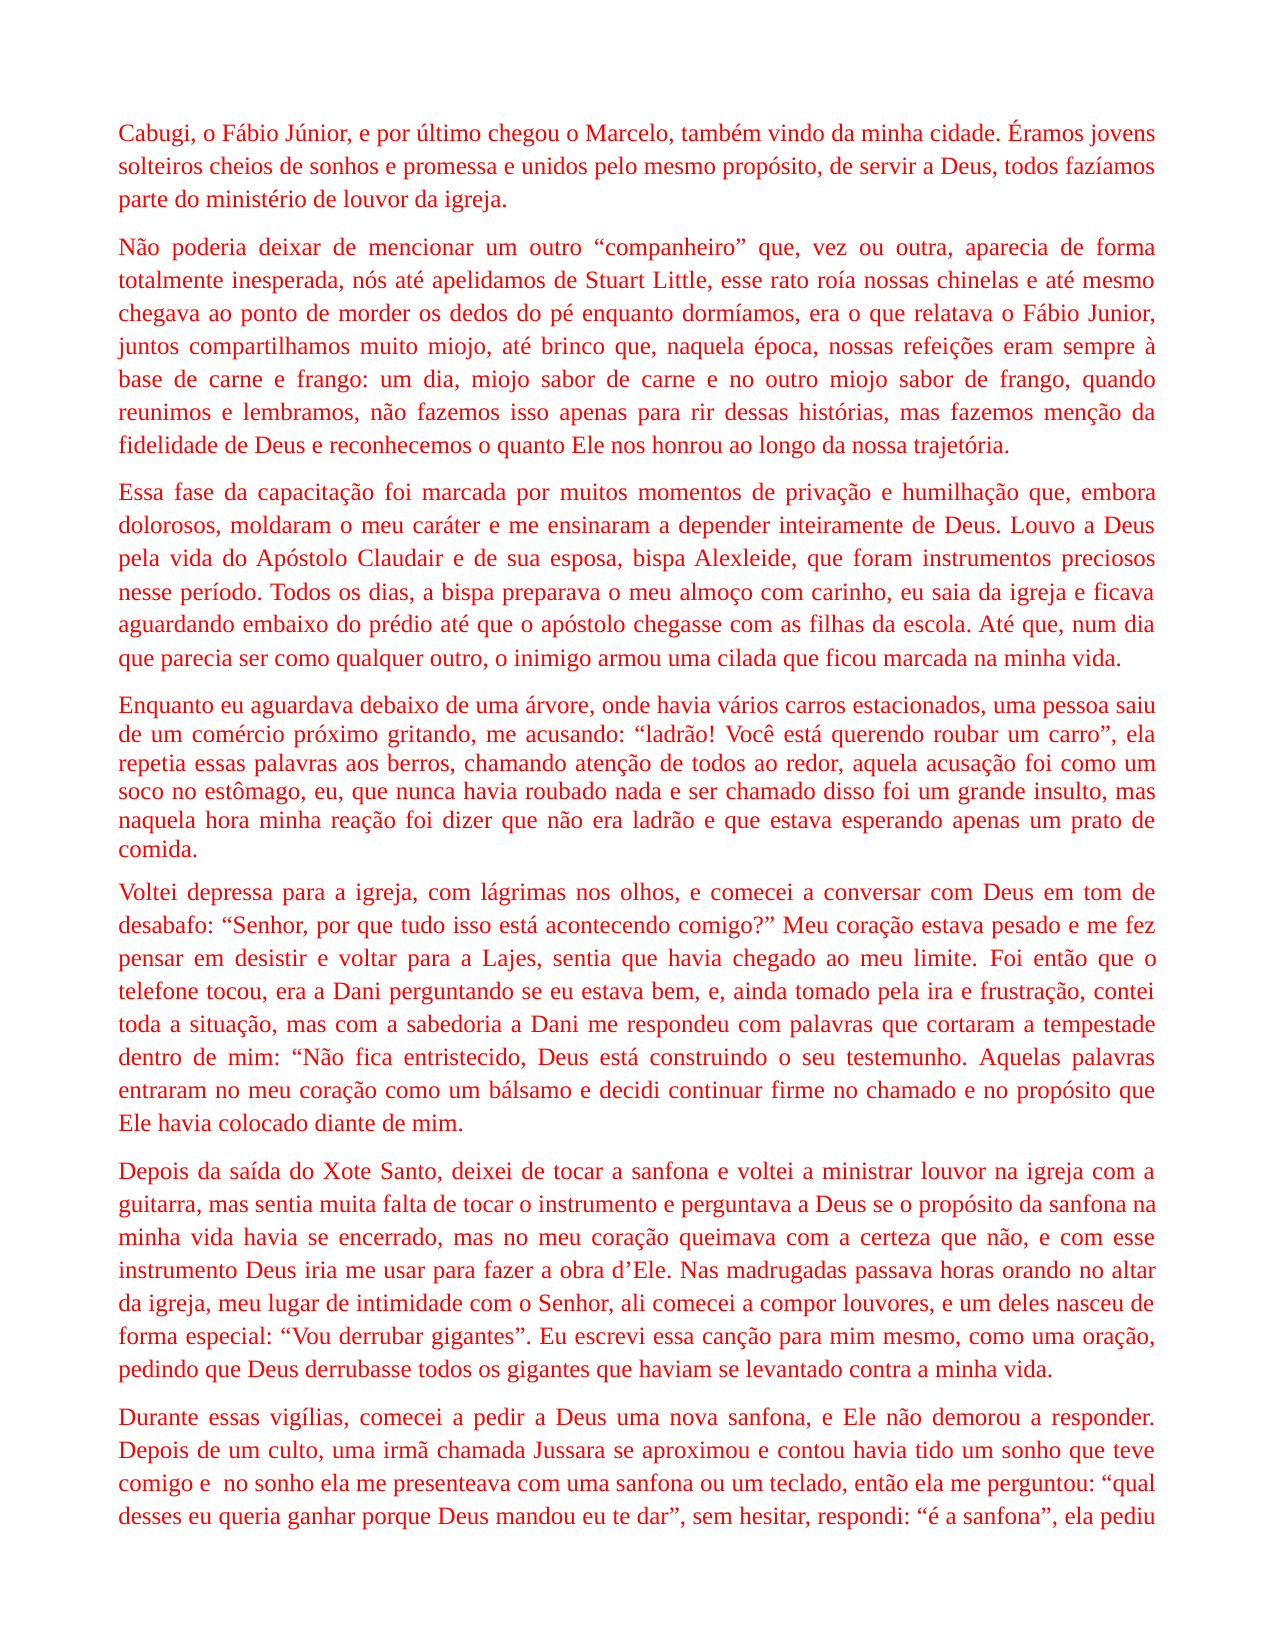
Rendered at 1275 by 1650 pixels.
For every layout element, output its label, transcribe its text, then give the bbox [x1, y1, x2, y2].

text Essa fase da capacitação foi marcada por muitos momentos de privação e humilhação que, embora dolorosos, moldaram o meu caráter e me ensinaram a depender inteiramente de Deus. Louvo a Deus pela vida do Apóstolo Claudair e de sua esposa, bispa Alexleide, que foram instrumentos preciosos nesse período. Todos os dias, a bispa preparava o meu almoço com carinho, eu saia da igreja e ficava aguardando embaixo do prédio até que o apóstolo chegasse com as filhas da escola. Até que, num dia que parecia ser como qualquer outro, o inimigo armou uma cilada que ficou marcada na minha vida. [118, 477, 1157, 671]
text Cabugi, o Fábio Júnior, e por último chegou o Marcelo, também vindo da minha cidade. Éramos jovens solteiros cheios de sonhos e promessa e unidos pelo mesmo propósito, de servir a Deus, todos fazíamos parte do ministério de louvor da igreja. [118, 118, 1157, 213]
text Enquanto eu aguardava debaixo de uma árvore, onde havia vários carros estacionados, uma pessoa saiu de um comércio próximo gritando, me acusando: “ladrão! Você está querendo roubar um carro”, ela repetia essas palavras aos berros, chamando atenção de todos ao redor, aquela acusação foi como um soco no estômago, eu, que nunca havia roubado nada e ser chamado disso foi um grande insulto, mas naquela hora minha reação foi dizer que não era ladrão e que estava esperando apenas um prato de comida. [118, 690, 1157, 863]
text Durante essas vigílias, comecei a pedir a Deus uma nova sanfona, e Ele não demorou a responder. Depois de um culto, uma irmã chamada Jussara se aproximou e contou havia tido um sonho que teve comigo e no sonho ela me presenteava com uma sanfona ou um teclado, então ela me perguntou: “qual desses eu queria ganhar porque Deus mandou eu te dar”, sem hesitar, respondi: “é a sanfona”, ela pediu [118, 1402, 1157, 1529]
text Voltei depressa para a igreja, com lágrimas nos olhos, e comecei a conversar com Deus em tom de desabafo: “Senhor, por que tudo isso está acontecendo comigo?” Meu coração estava pesado e me fez pensar em desistir e voltar para a Lajes, sentia que havia chegado ao meu limite. Foi então que o telefone tocou, era a Dani perguntando se eu estava bem, e, ainda tomado pela ira e frustração, contei toda a situação, mas com a sabedoria a Dani me respondeu com palavras que cortaram a tempestade dentro de mim: “Não fica entristecido, Deus está construindo o seu testemunho. Aquelas palavras entraram no meu coração como um bálsamo e decidi continuar firme no chamado e no propósito que Ele havia colocado diante de mim. [118, 877, 1157, 1137]
text Depois da saída do Xote Santo, deixei de tocar a sanfona e voltei a ministrar louvor na igreja com a guitarra, mas sentia muita falta de tocar o instrumento e perguntava a Deus se o propósito da sanfona na minha vida havia se encerrado, mas no meu coração queimava com a certeza que não, e com esse instrumento Deus iria me usar para fazer a obra d’Ele. Nas madrugadas passava horas orando no altar da igreja, meu lugar de intimidade com o Senhor, ali comecei a compor louvores, e um deles nasceu de forma especial: “Vou derrubar gigantes”. Eu escrevi essa canção para mim mesmo, como uma oração, pedindo que Deus derrubasse todos os gigantes que haviam se levantado contra a minha vida. [118, 1156, 1157, 1383]
text Não poderia deixar de mencionar um outro “companheiro” que, vez ou outra, aparecia de forma totalmente inesperada, nós até apelidamos de Stuart Little, esse rato roía nossas chinelas e até mesmo chegava ao ponto de morder os dedos do pé enquanto dormíamos, era o que relatava o Fábio Junior, juntos compartilhamos muito miojo, até brinco que, naquela época, nossas refeições eram sempre à base de carne e frango: um dia, miojo sabor de carne e no outro miojo sabor de frango, quando reunimos e lembramos, não fazemos isso apenas para rir dessas histórias, mas fazemos menção da fidelidade de Deus e reconhecemos o quanto Ele nos honrou ao longo da nossa trajetória. [118, 232, 1157, 459]
